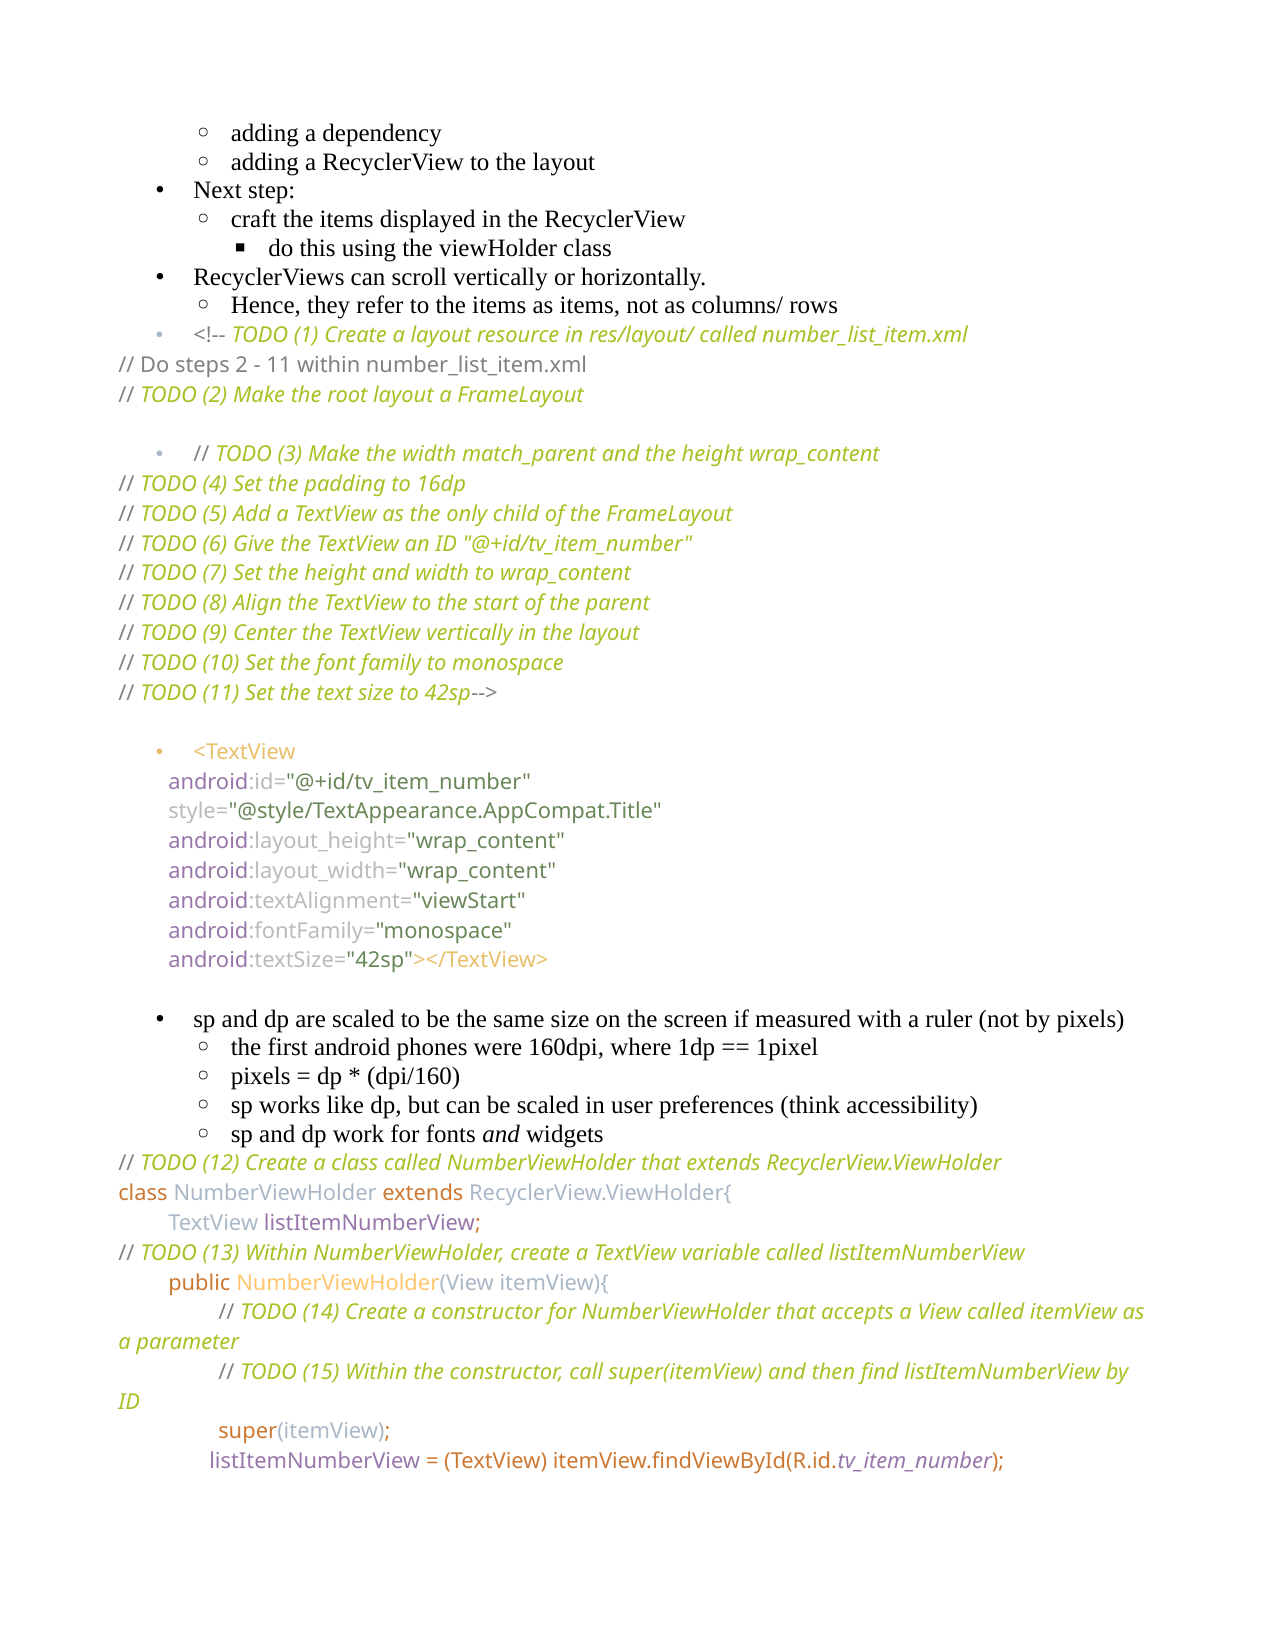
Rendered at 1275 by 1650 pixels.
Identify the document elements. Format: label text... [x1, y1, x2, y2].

text listItemNumberView = (TextView) itemView.findViewById(R.id.tv_item_number); [118, 1445, 1157, 1475]
list <!-- TODO (1) Create a layout resource in res/layout/ called number_list_item.xml [156, 319, 1157, 349]
list do this using the viewHolder class [231, 233, 1157, 262]
list Hence, they refer to the items as items, not as columns/ rows [193, 291, 1157, 319]
list the first android phones were 160dpi, where 1dp == 1pixel [193, 1032, 1157, 1061]
list RecyclerViews can scroll vertically or horizontally. [156, 262, 1157, 291]
text TextView listItemNumberView; [118, 1207, 1157, 1237]
list craft the items displayed in the RecyclerView [193, 204, 1157, 233]
list sp and dp are scaled to be the same size on the screen if measured with a ruler (not by pixels) [156, 1004, 1157, 1032]
text super(itemView); [118, 1416, 1157, 1445]
text // TODO (4) Set the padding to 16dp [118, 468, 1157, 498]
text android:id="@+id/tv_item_number" [118, 766, 1157, 795]
text // TODO (8) Align the TextView to the start of the parent [118, 587, 1157, 617]
list // TODO (3) Make the width match_parent and the height wrap_content [156, 438, 1157, 468]
text android:textAlignment="viewStart" [118, 885, 1157, 914]
text // TODO (7) Set the height and width to wrap_content [118, 557, 1157, 587]
text // TODO (15) Within the constructor, call super(itemView) and then find listItemNumberView by ID [118, 1356, 1157, 1416]
text android:layout_height="wrap_content" [118, 825, 1157, 855]
list sp and dp work for fonts and widgets [193, 1119, 1157, 1147]
text android:fontFamily="monospace" [118, 914, 1157, 944]
text style="@style/TextAppearance.AppCompat.Title" [118, 795, 1157, 825]
text // TODO (14) Create a constructor for NumberViewHolder that accepts a View called itemView as a parameter [118, 1296, 1157, 1356]
text // TODO (2) Make the root layout a FrameLayout [118, 379, 1157, 409]
text // TODO (9) Center the TextView vertically in the layout [118, 617, 1157, 647]
text class NumberViewHolder extends RecyclerView.ViewHolder{ [118, 1177, 1157, 1207]
text // TODO (10) Set the font family to monospace [118, 647, 1157, 677]
list sp works like dp, but can be scaled in user preferences (think accessibility) [193, 1090, 1157, 1119]
list Next step: [156, 176, 1157, 204]
list adding a RecyclerView to the layout [193, 147, 1157, 176]
list pixels = dp * (dpi/160) [193, 1061, 1157, 1090]
text // TODO (11) Set the text size to 42sp--> [118, 677, 1157, 706]
list adding a dependency [193, 118, 1157, 147]
text // TODO (13) Within NumberViewHolder, create a TextView variable called listItemNumberView [118, 1237, 1157, 1267]
list <TextView [156, 736, 1157, 766]
text // TODO (6) Give the TextView an ID "@+id/tv_item_number" [118, 528, 1157, 557]
text public NumberViewHolder(View itemView){ [118, 1267, 1157, 1296]
text // TODO (5) Add a TextView as the only child of the FrameLayout [118, 498, 1157, 528]
text android:layout_width="wrap_content" [118, 855, 1157, 885]
text // Do steps 2 - 11 within number_list_item.xml [118, 349, 1157, 379]
text android:textSize="42sp"></TextView> [118, 944, 1157, 974]
text // TODO (12) Create a class called NumberViewHolder that extends RecyclerView.ViewHolder [118, 1147, 1157, 1177]
